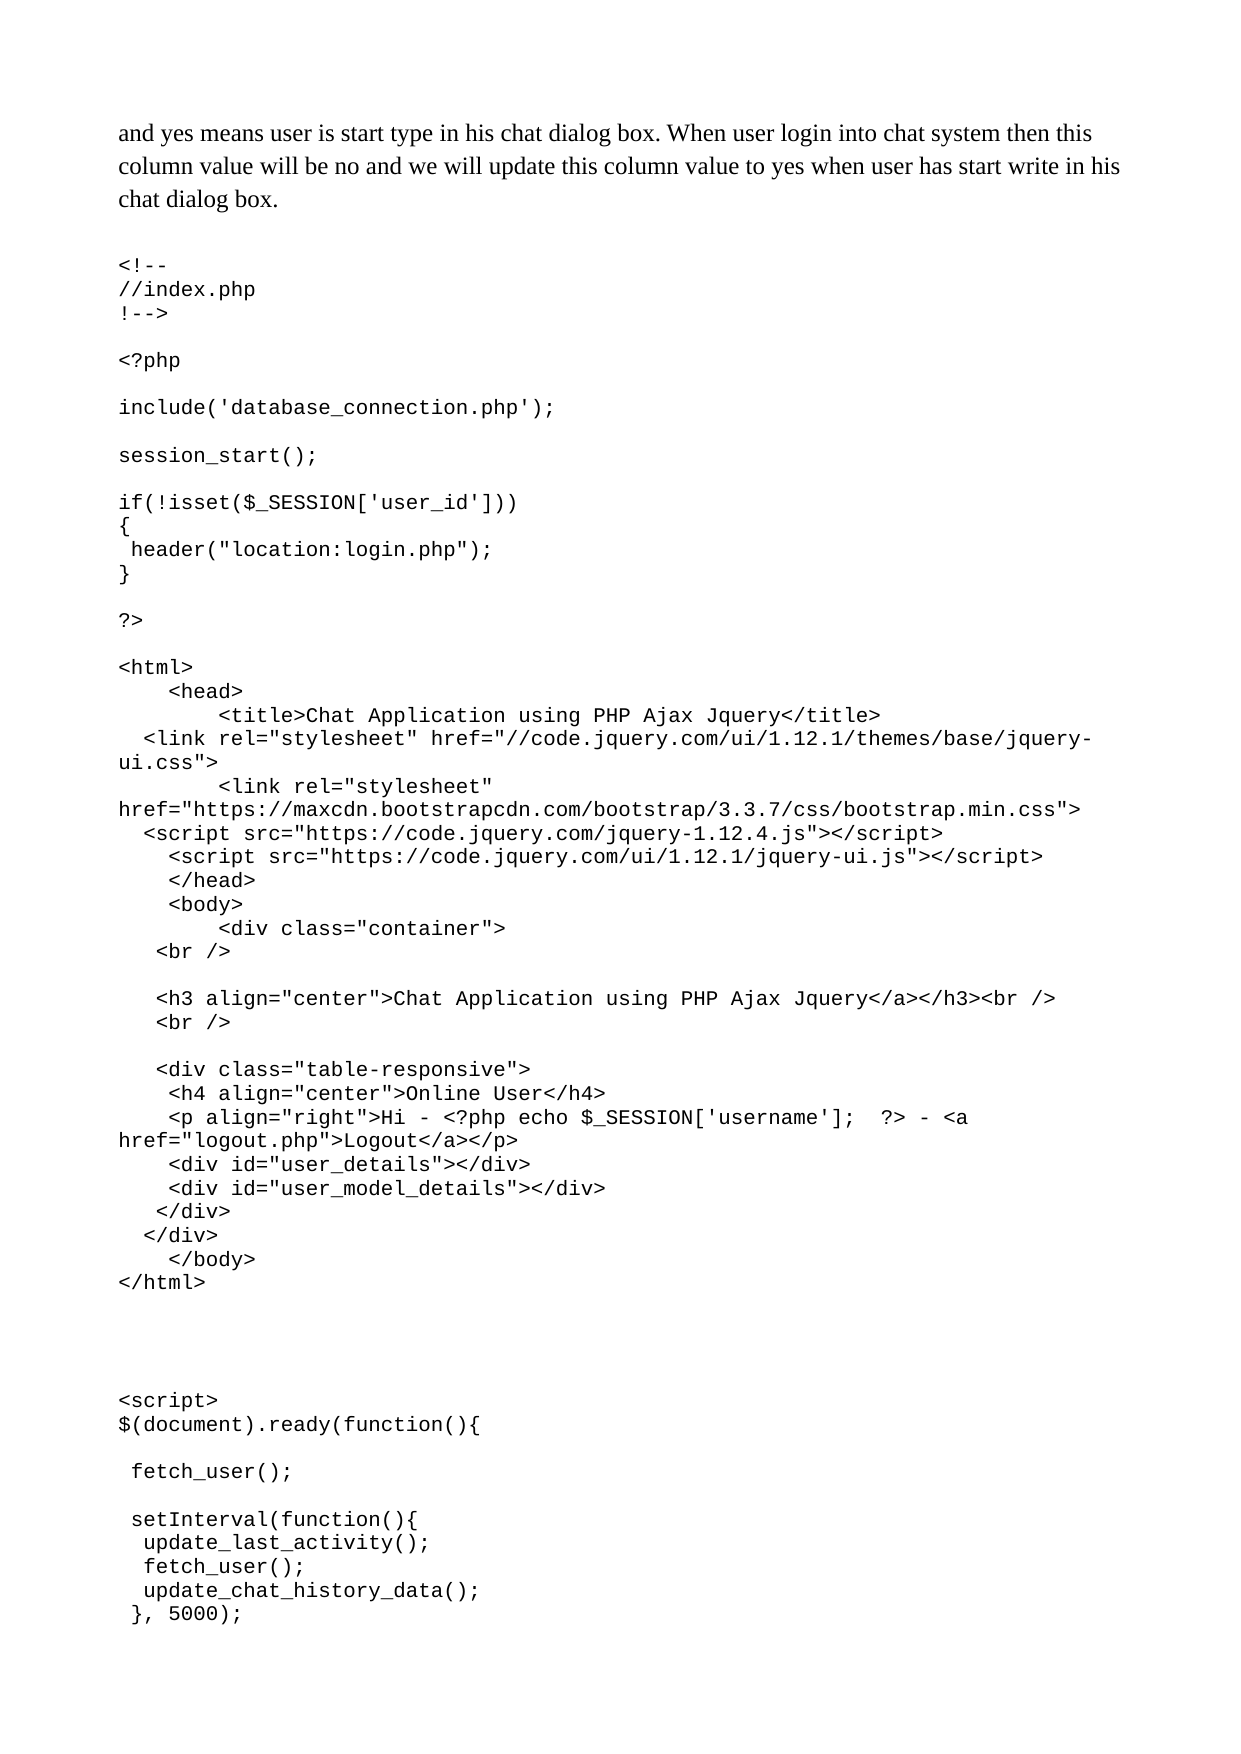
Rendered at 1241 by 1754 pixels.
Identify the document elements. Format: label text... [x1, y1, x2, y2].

text <div id="user_details"></div> [118, 1154, 1122, 1178]
text <div id="user_model_details"></div> [118, 1178, 1122, 1201]
text <?php [118, 350, 1122, 374]
text session_start(); [118, 444, 1122, 468]
text </body> [118, 1248, 1122, 1272]
text </div> [118, 1225, 1122, 1248]
text fetch_user(); [118, 1556, 1122, 1579]
text ?> [118, 610, 1122, 634]
text update_last_activity(); [118, 1532, 1122, 1556]
text <script src="https://code.jquery.com/jquery-1.12.4.js"></script> [118, 823, 1122, 847]
text { [118, 516, 1122, 539]
text } [118, 563, 1122, 586]
text fetch_user(); [118, 1461, 1122, 1485]
text <p align="right">Hi - <?php echo $_SESSION['username']; ?> - <a href="logout.php">Logout</a></p> [118, 1107, 1122, 1154]
text include('database_connection.php'); [118, 397, 1122, 421]
text <link rel="stylesheet" href="//code.jquery.com/ui/1.12.1/themes/base/jquery-ui.css"> [118, 728, 1122, 776]
text !--> [118, 303, 1122, 326]
text <title>Chat Application using PHP Ajax Jquery</title> [118, 705, 1122, 728]
text <h3 align="center">Chat Application using PHP Ajax Jquery</a></h3><br /> [118, 988, 1122, 1012]
text <body> [118, 894, 1122, 917]
text <br /> [118, 1012, 1122, 1036]
text <html> [118, 657, 1122, 681]
text </html> [118, 1272, 1122, 1296]
text <head> [118, 681, 1122, 705]
text <link rel="stylesheet" href="https://maxcdn.bootstrapcdn.com/bootstrap/3.3.7/css/bootstrap.min.css"> [118, 776, 1122, 823]
text if(!isset($_SESSION['user_id'])) [118, 492, 1122, 516]
text header("location:login.php"); [118, 539, 1122, 563]
text <!-- [118, 255, 1122, 279]
text setInterval(function(){ [118, 1509, 1122, 1532]
text <div class="container"> [118, 917, 1122, 941]
text <div class="table-responsive"> [118, 1059, 1122, 1083]
text </div> [118, 1201, 1122, 1225]
text <script> [118, 1390, 1122, 1414]
text and yes means user is start type in his chat dialog box. When user login into chat system then this column value will be no and we will update this column value to yes when user has start write in his chat dialog box. [118, 118, 1122, 213]
text }, 5000); [118, 1603, 1122, 1627]
text //index.php [118, 279, 1122, 303]
text $(document).ready(function(){ [118, 1414, 1122, 1438]
text <h4 align="center">Online User</h4> [118, 1083, 1122, 1107]
text <br /> [118, 941, 1122, 965]
text <script src="https://code.jquery.com/ui/1.12.1/jquery-ui.js"></script> [118, 847, 1122, 870]
text update_chat_history_data(); [118, 1579, 1122, 1603]
text </head> [118, 870, 1122, 894]
